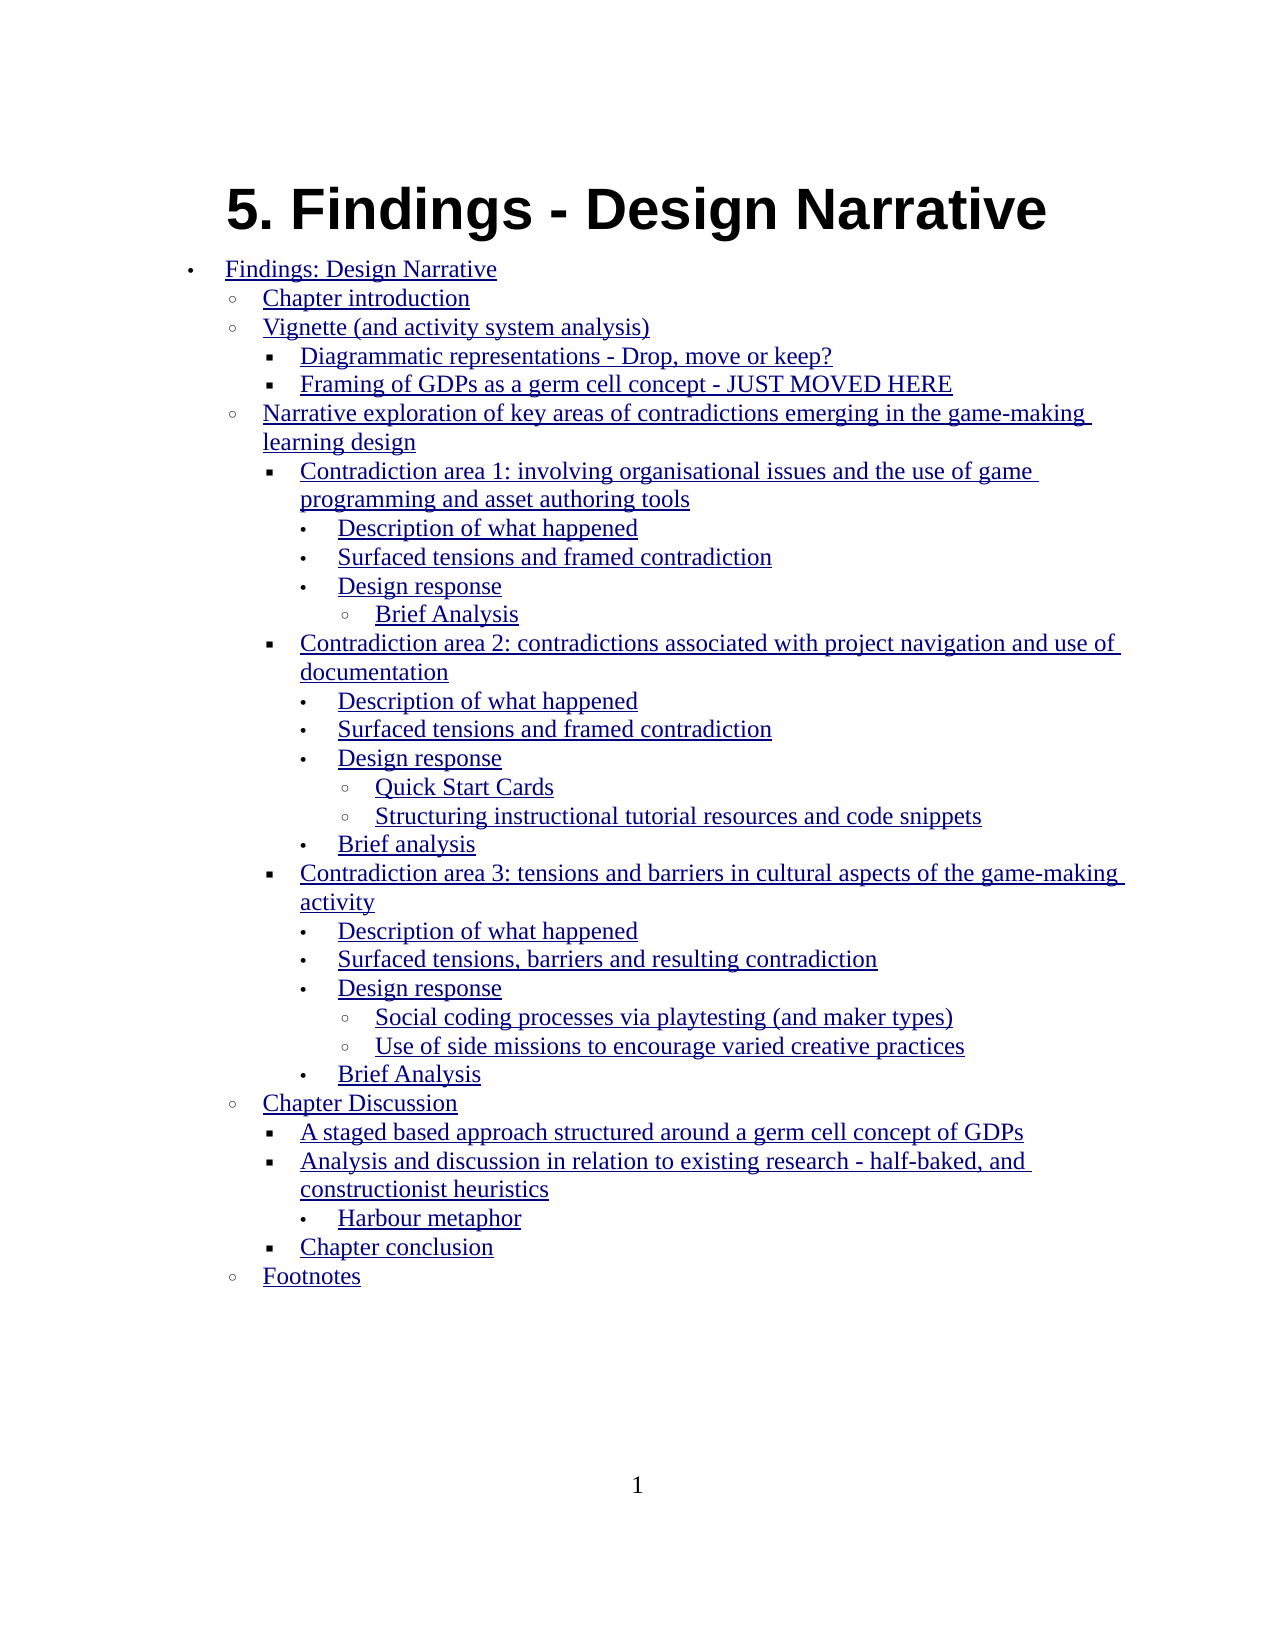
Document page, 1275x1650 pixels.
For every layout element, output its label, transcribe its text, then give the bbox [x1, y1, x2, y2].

list Diagrammatic representations - Drop, move or keep? [262, 341, 1125, 369]
list Surfaced tensions and framed contradiction [300, 542, 1125, 571]
list Use of side missions to encourage varied creative practices [337, 1031, 1125, 1059]
title 5. Findings - Design Narrative [150, 175, 1125, 242]
list Chapter introduction [225, 283, 1125, 312]
list Brief Analysis [337, 599, 1125, 628]
list Narrative exploration of key areas of contradictions emerging in the game-making learning design [225, 398, 1125, 456]
list Structuring instructional tutorial resources and code snippets [337, 801, 1125, 829]
list Contradiction area 3: tensions and barriers in cultural aspects of the game-making activity [262, 858, 1125, 916]
list Framing of GDPs as a germ cell concept - JUST MOVED HERE [262, 369, 1125, 398]
list Design response [300, 973, 1125, 1002]
list Description of what happened [300, 916, 1125, 944]
list Analysis and discussion in relation to existing research - half-baked, and constructionist heuristics [262, 1146, 1125, 1203]
list Description of what happened [300, 686, 1125, 714]
list Description of what happened [300, 513, 1125, 542]
list Contradiction area 2: contradictions associated with project navigation and use of documentation [262, 628, 1125, 686]
list Findings: Design Narrative [187, 254, 1125, 283]
list Contradiction area 1: involving organisational issues and the use of game programming and asset authoring tools [262, 456, 1125, 513]
list Surfaced tensions and framed contradiction [300, 714, 1125, 743]
list Vignette (and activity system analysis) [225, 312, 1125, 341]
list Brief analysis [300, 829, 1125, 858]
list Chapter conclusion [262, 1232, 1125, 1261]
list Brief Analysis [300, 1059, 1125, 1088]
list Chapter Discussion [225, 1088, 1125, 1117]
list Footnotes [225, 1261, 1125, 1289]
list Surfaced tensions, barriers and resulting contradiction [300, 944, 1125, 973]
list A staged based approach structured around a germ cell concept of GDPs [262, 1117, 1125, 1146]
list Design response [300, 571, 1125, 599]
list Social coding processes via playtesting (and maker types) [337, 1002, 1125, 1031]
list Quick Start Cards [337, 772, 1125, 801]
list Harbour metaphor [300, 1203, 1125, 1232]
list Design response [300, 743, 1125, 772]
